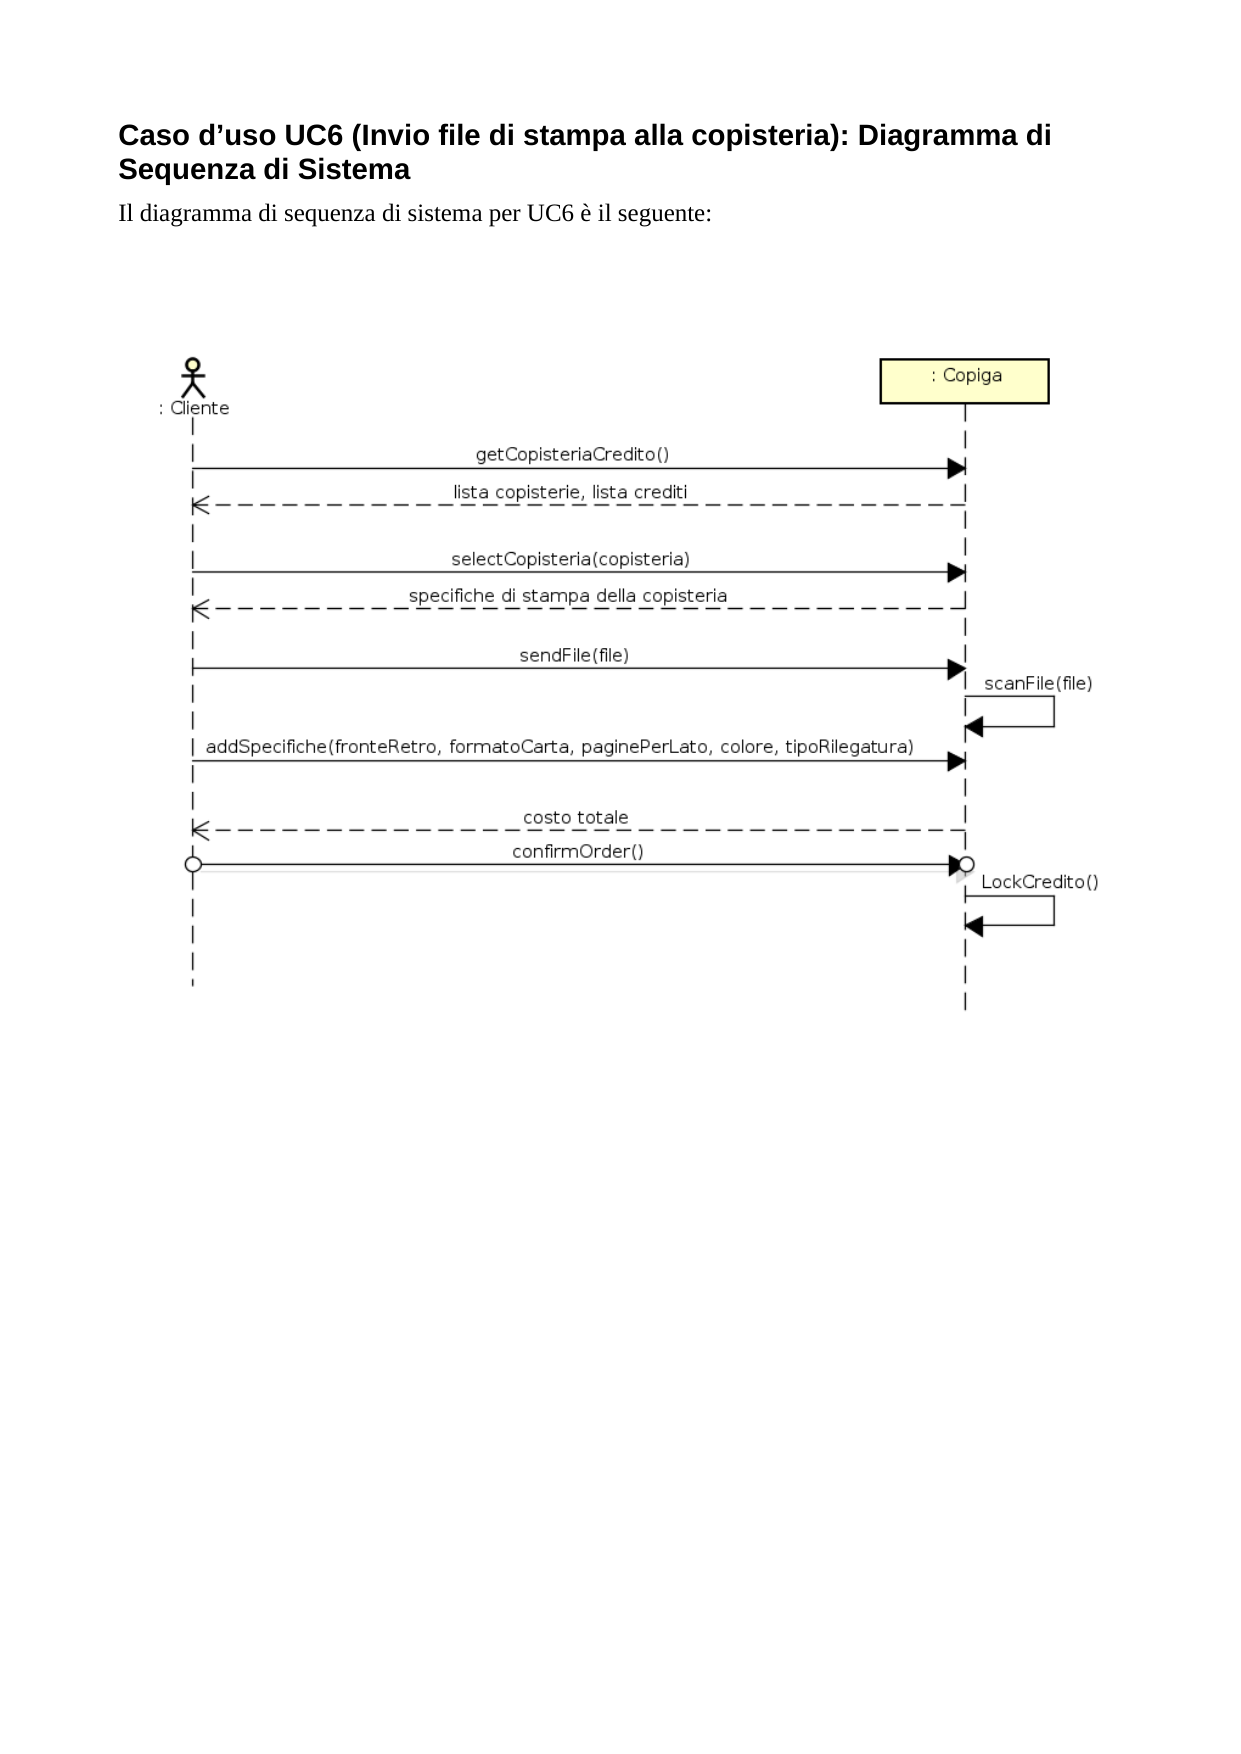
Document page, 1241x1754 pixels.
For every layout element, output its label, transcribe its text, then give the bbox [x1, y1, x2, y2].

text Il diagramma di sequenza di sistema per UC6 è il seguente: [118, 198, 1122, 227]
picture [118, 341, 1123, 1032]
subtitle Caso d’uso UC6 (Invio file di stampa alla copisteria): Diagramma di Sequenza di Sistema [118, 118, 1122, 186]
